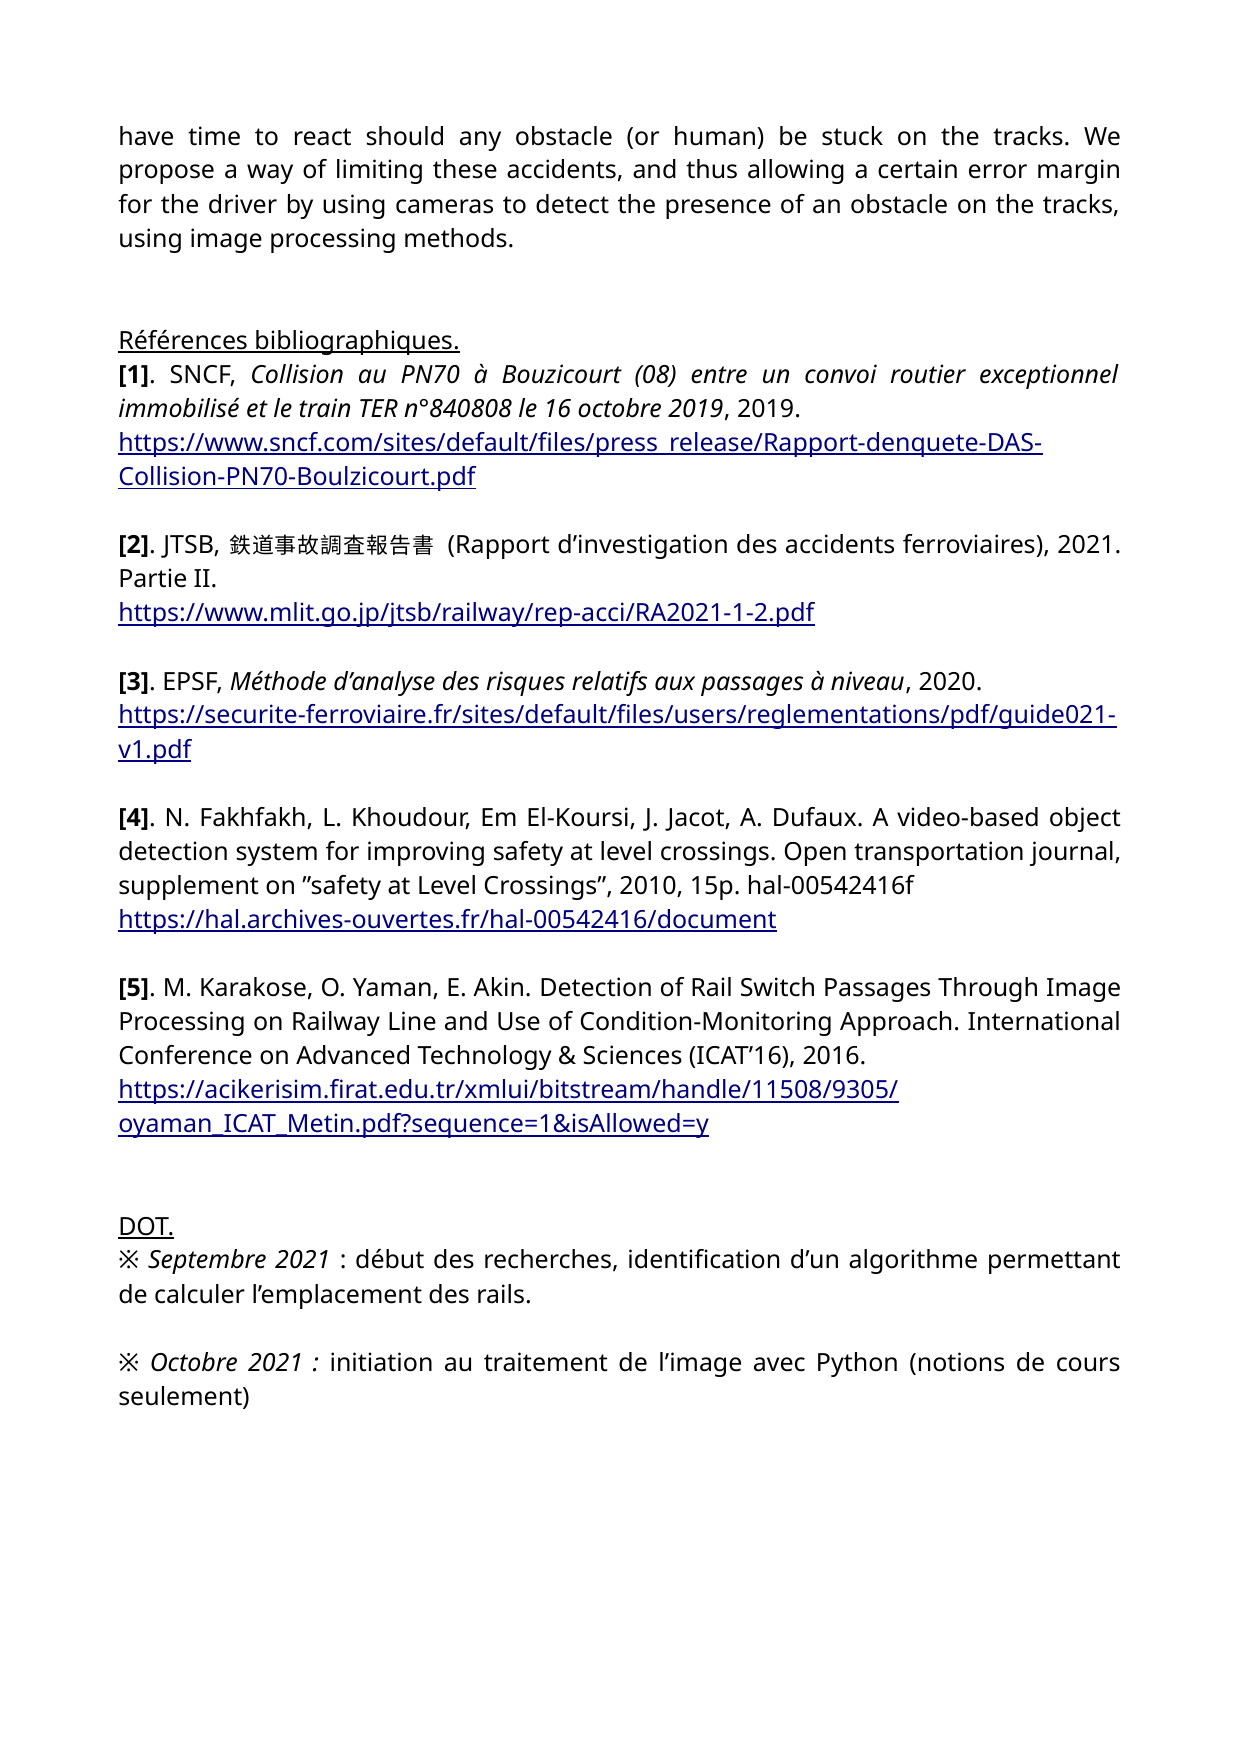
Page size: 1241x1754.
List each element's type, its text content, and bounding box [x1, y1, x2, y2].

text ※ Septembre 2021 : début des recherches, identification d’un algorithme permettant de calculer l’emplacement des rails. [118, 1242, 1122, 1310]
text Références bibliographiques. [118, 322, 1122, 357]
text ※ Octobre 2021 : initiation au traitement de l’image avec Python (notions de cours seulement) [118, 1344, 1122, 1412]
text have time to react should any obstacle (or human) be stuck on the tracks. We propose a way of limiting these accidents, and thus allowing a certain error margin for the driver by using cameras to detect the presence of an obstacle on the tracks, using image processing methods. [118, 118, 1122, 254]
text [1]. SNCF, Collision au PN70 à Bouzicourt (08) entre un convoi routier exceptionnel immobilisé et le train TER n°840808 le 16 octobre 2019, 2019. [118, 357, 1122, 425]
text https://www.mlit.go.jp/jtsb/railway/rep-acci/RA2021-1-2.pdf [118, 595, 1122, 629]
text [5]. M. Karakose, O. Yaman, E. Akin. Detection of Rail Switch Passages Through Image Processing on Railway Line and Use of Condition-Monitoring Approach. International Conference on Advanced Technology & Sciences (ICAT’16), 2016. [118, 970, 1122, 1072]
text https://hal.archives-ouvertes.fr/hal-00542416/document [118, 902, 1122, 936]
text [3]. EPSF, Méthode d’analyse des risques relatifs aux passages à niveau, 2020. [118, 663, 1122, 697]
text [4]. N. Fakhfakh, L. Khoudour, Em El-Koursi, J. Jacot, A. Dufaux. A video-based object detection system for improving safety at level crossings. Open transportation journal, supplement on ”safety at Level Crossings”, 2010, 15p. hal-00542416f [118, 799, 1122, 902]
text DOT. [118, 1208, 1122, 1242]
text https://securite-ferroviaire.fr/sites/default/files/users/reglementations/pdf/guide021-v1.pdf [118, 697, 1122, 765]
text https://www.sncf.com/sites/default/files/press_release/Rapport-denquete-DAS-Collision-PN70-Boulzicourt.pdf [118, 425, 1122, 493]
text https://acikerisim.firat.edu.tr/xmlui/bitstream/handle/11508/9305/oyaman_ICAT_Metin.pdf?sequence=1&isAllowed=y [118, 1072, 1122, 1140]
text [2]. JTSB, 鉄道事故調査報告書 (Rapport d’investigation des accidents ferroviaires), 2021. Partie II. [118, 527, 1122, 595]
